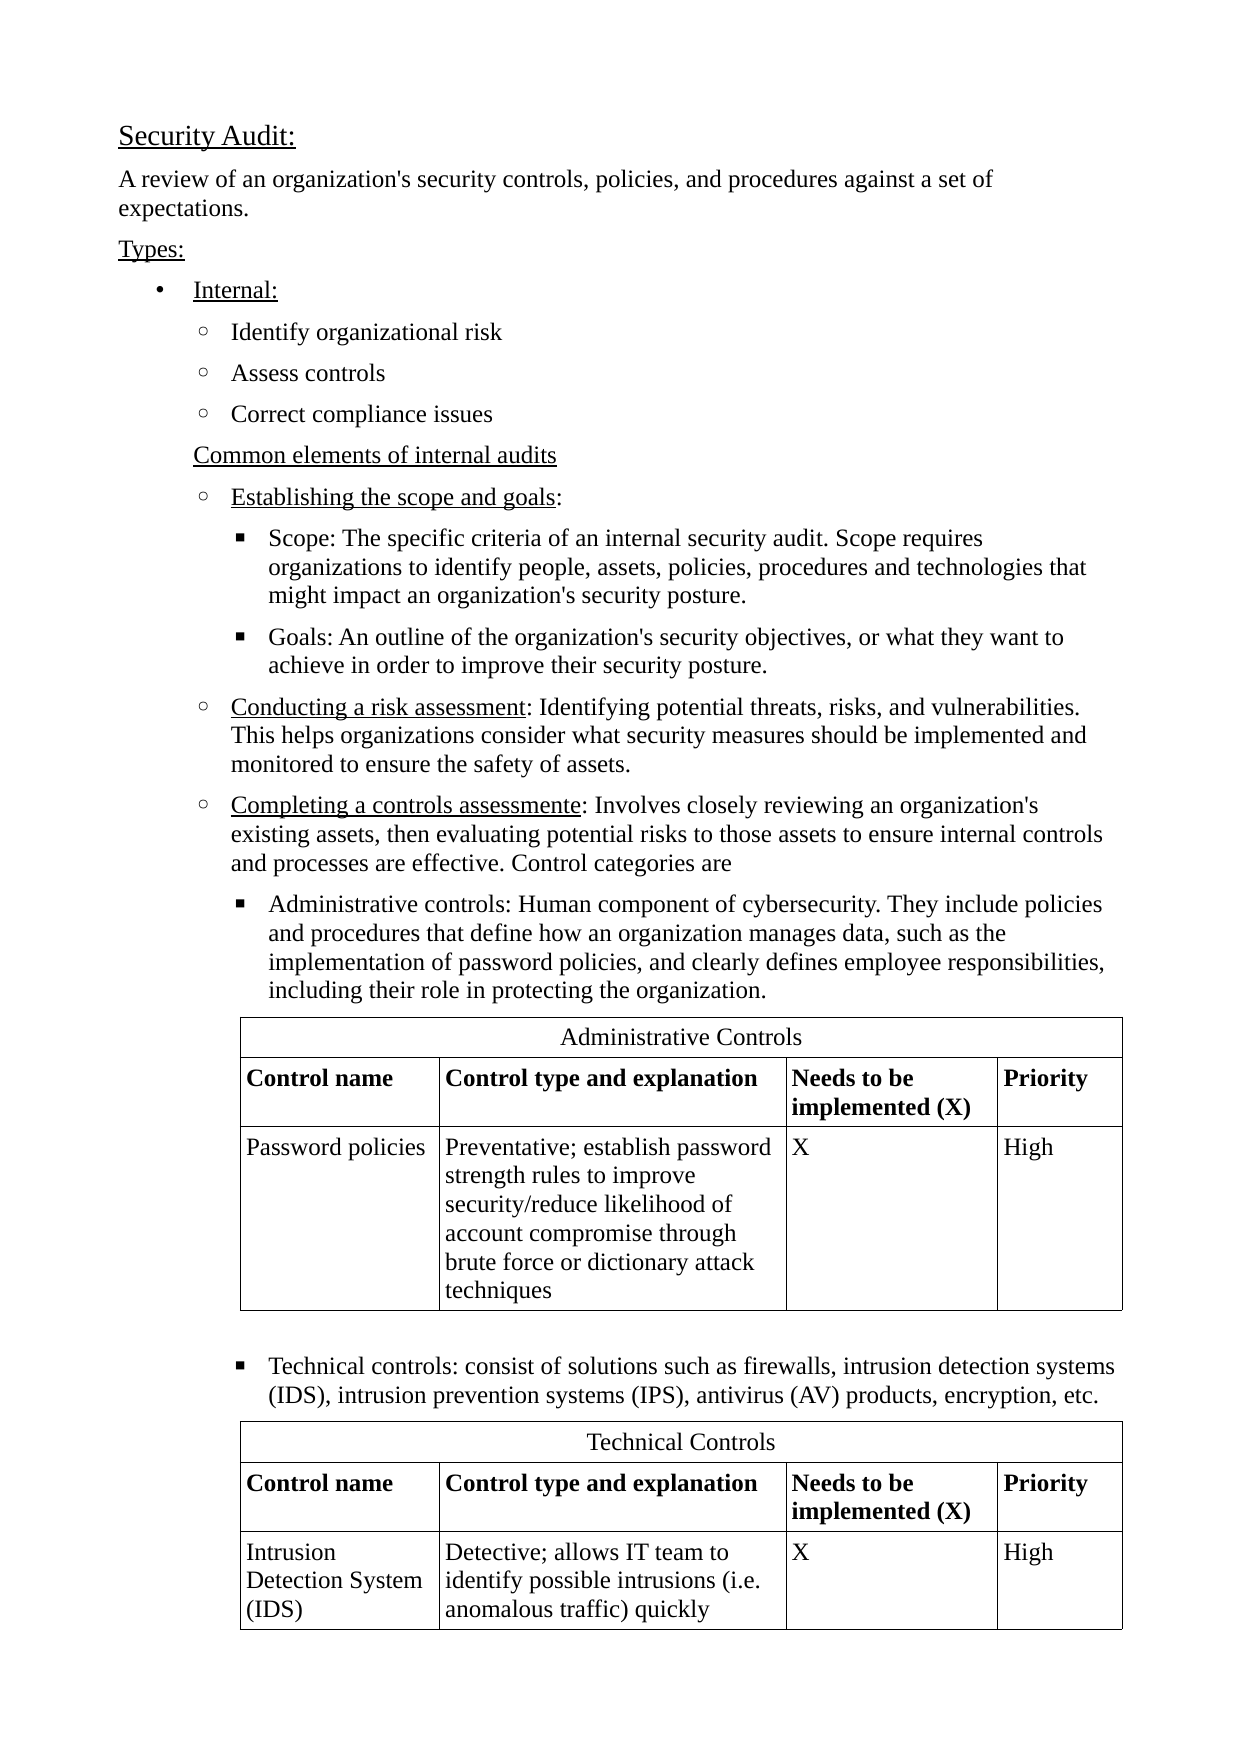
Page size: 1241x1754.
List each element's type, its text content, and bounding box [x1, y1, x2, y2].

list Internal: [156, 275, 1122, 304]
list Conducting a risk assessment: Identifying potential threats, risks, and vulnerabilities. This helps organizations consider what security measures should be implemented and monitored to ensure the safety of assets. [193, 692, 1122, 778]
table_header Technical Controls [241, 1422, 1122, 1462]
table_cell Control name [241, 1058, 439, 1126]
text Types: [118, 234, 1122, 263]
list Administrative controls: Human component of cybersecurity. They include policies and procedures that define how an organization manages data, such as the implementation of password policies, and clearly defines employee responsibilities, including their role in protecting the organization. [231, 889, 1122, 1004]
text Security Audit: [118, 118, 1122, 152]
table_cell Needs to be implemented (X) [787, 1058, 997, 1126]
table_header Administrative Controls [241, 1018, 1122, 1057]
table_cell Detective; allows IT team to identify possible intrusions (i.e. anomalous traffic) quickly [440, 1532, 786, 1629]
table_cell X [787, 1127, 997, 1310]
table_cell Control type and explanation [440, 1058, 786, 1126]
list Common elements of internal audits [156, 440, 1122, 469]
list Scope: The specific criteria of an internal security audit. Scope requires organizations to identify people, assets, policies, procedures and technologies that might impact an organization's security posture. [231, 523, 1122, 609]
list Technical controls: consist of solutions such as firewalls, intrusion detection systems (IDS), intrusion prevention systems (IPS), antivirus (AV) products, encryption, etc. [231, 1351, 1122, 1409]
list Assess controls [193, 358, 1122, 387]
list Goals: An outline of the organization's security objectives, or what they want to achieve in order to improve their security posture. [231, 622, 1122, 679]
table_cell Priority [998, 1463, 1122, 1531]
table_cell Password policies [241, 1127, 439, 1310]
list Correct compliance issues [193, 399, 1122, 428]
table_cell X [787, 1532, 997, 1629]
list Establishing the scope and goals: [193, 482, 1122, 510]
list Completing a controls assessmente: Involves closely reviewing an organization's existing assets, then evaluating potential risks to those assets to ensure internal controls and processes are effective. Control categories are [193, 790, 1122, 877]
table_cell High [998, 1127, 1122, 1310]
table_cell Needs to be implemented (X) [787, 1463, 997, 1531]
list Identify organizational risk [193, 317, 1122, 345]
table_cell High [998, 1532, 1122, 1629]
table_cell Intrusion Detection System (IDS) [241, 1532, 439, 1629]
text A review of an organization's security controls, policies, and procedures against a set of expectations. [118, 164, 1122, 222]
table_cell Control name [241, 1463, 439, 1531]
table_cell Priority [998, 1058, 1122, 1126]
table_cell Control type and explanation [440, 1463, 786, 1531]
table_cell Preventative; establish password strength rules to improve security/reduce likelihood of account compromise through brute force or dictionary attack techniques [440, 1127, 786, 1310]
